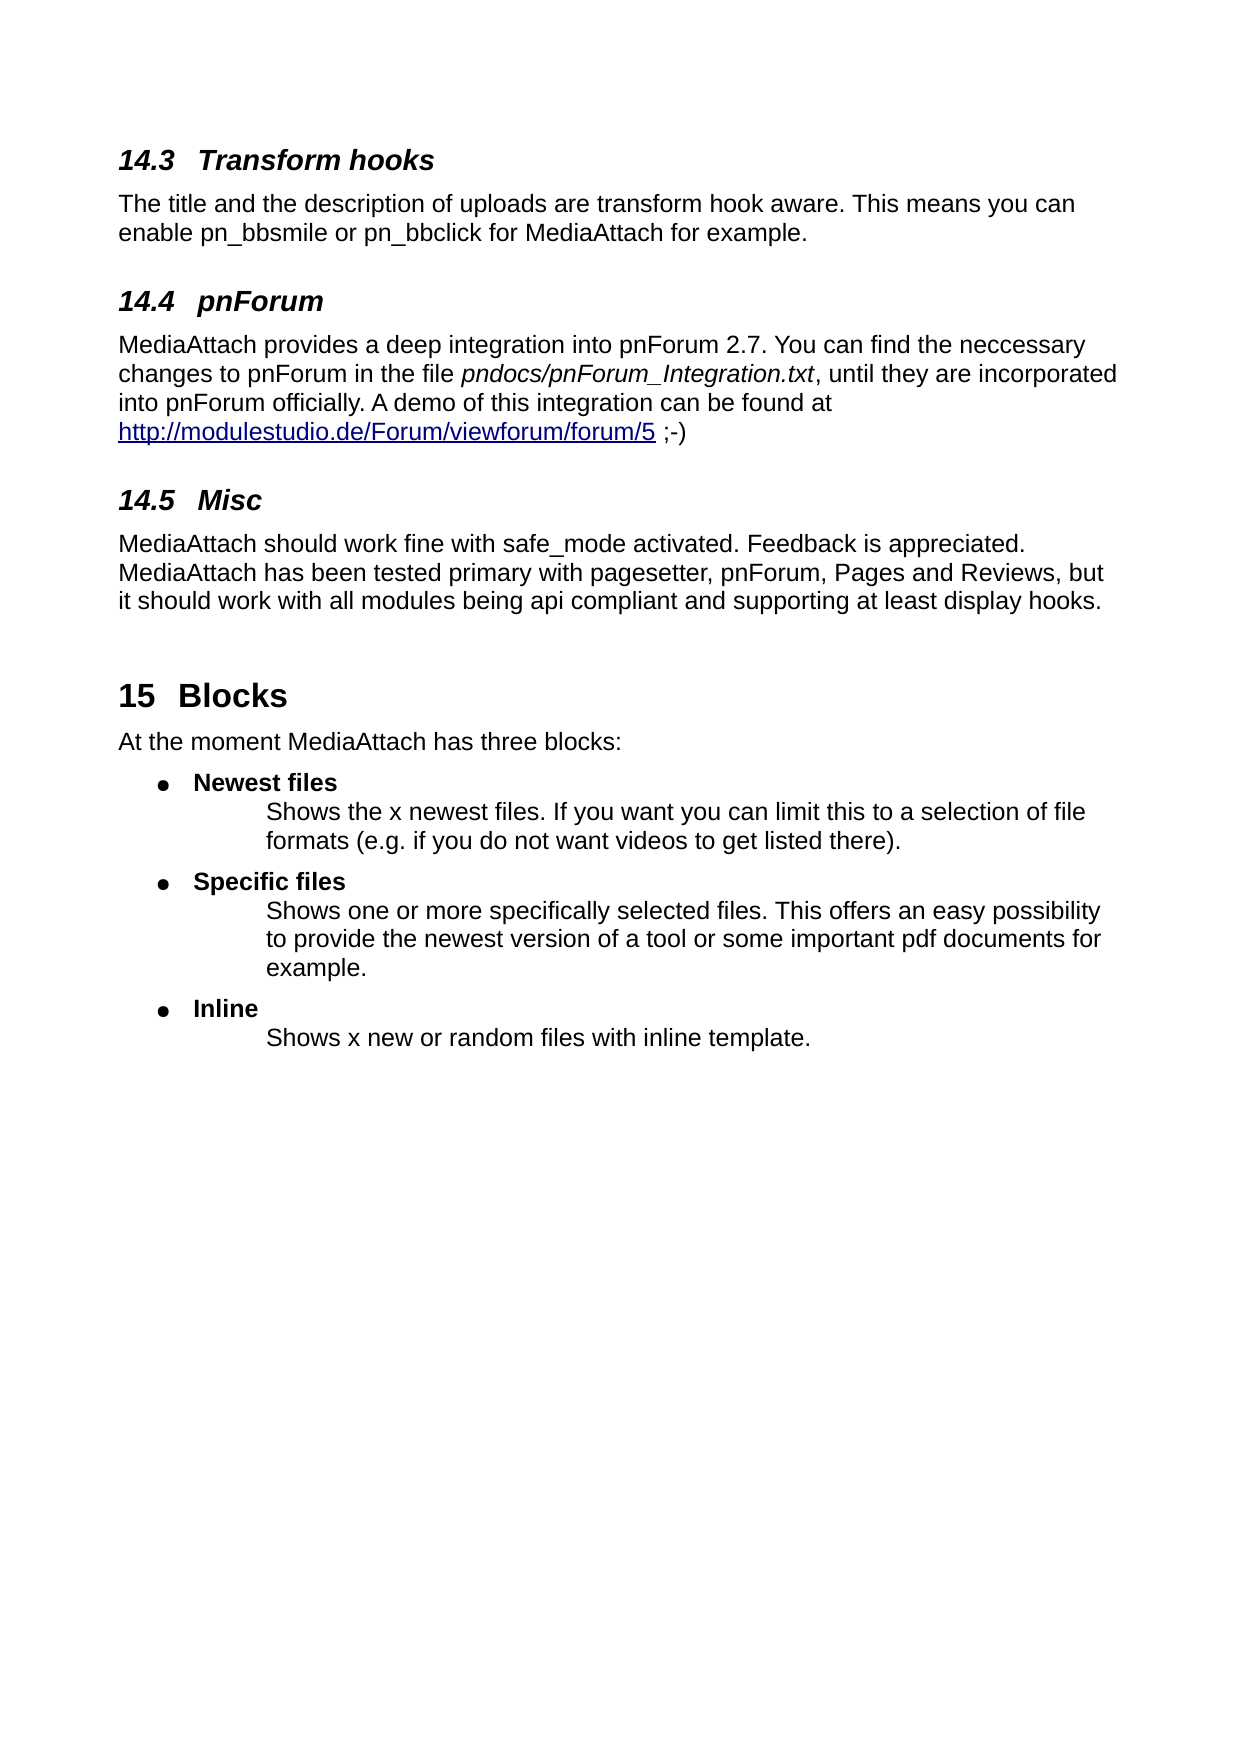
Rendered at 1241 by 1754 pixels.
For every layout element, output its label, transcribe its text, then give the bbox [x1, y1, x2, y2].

subtitle Misc [118, 483, 1122, 516]
subtitle pnForum [118, 284, 1122, 318]
list Inline Shows x new or random files with inline template. [156, 994, 1122, 1052]
subtitle Transform hooks [118, 143, 1122, 177]
text The title and the description of uploads are transform hook aware. This means you can enable pn_bbsmile or pn_bbclick for MediaAttach for example. [118, 189, 1122, 247]
subtitle Blocks [118, 676, 1122, 714]
text At the moment MediaAttach has three blocks: [118, 727, 1122, 756]
text MediaAttach should work fine with safe_mode activated. Feedback is appreciated. MediaAttach has been tested primary with pagesetter, pnForum, Pages and Reviews, but it should work with all modules being api compliant and supporting at least display hooks. [118, 529, 1122, 615]
list Specific files Shows one or more specifically selected files. This offers an easy possibility to provide the newest version of a tool or some important pdf documents for example. [156, 867, 1122, 982]
text MediaAttach provides a deep integration into pnForum 2.7. You can find the neccessary changes to pnForum in the file pndocs/pnForum_Integration.txt, until they are incorporated into pnForum officially. A demo of this integration can be found at http://modulestudio.de/Forum/viewforum/forum/5 ;-) [118, 330, 1122, 445]
list Newest files Shows the x newest files. If you want you can limit this to a selection of file formats (e.g. if you do not want videos to get listed there). [156, 768, 1122, 854]
